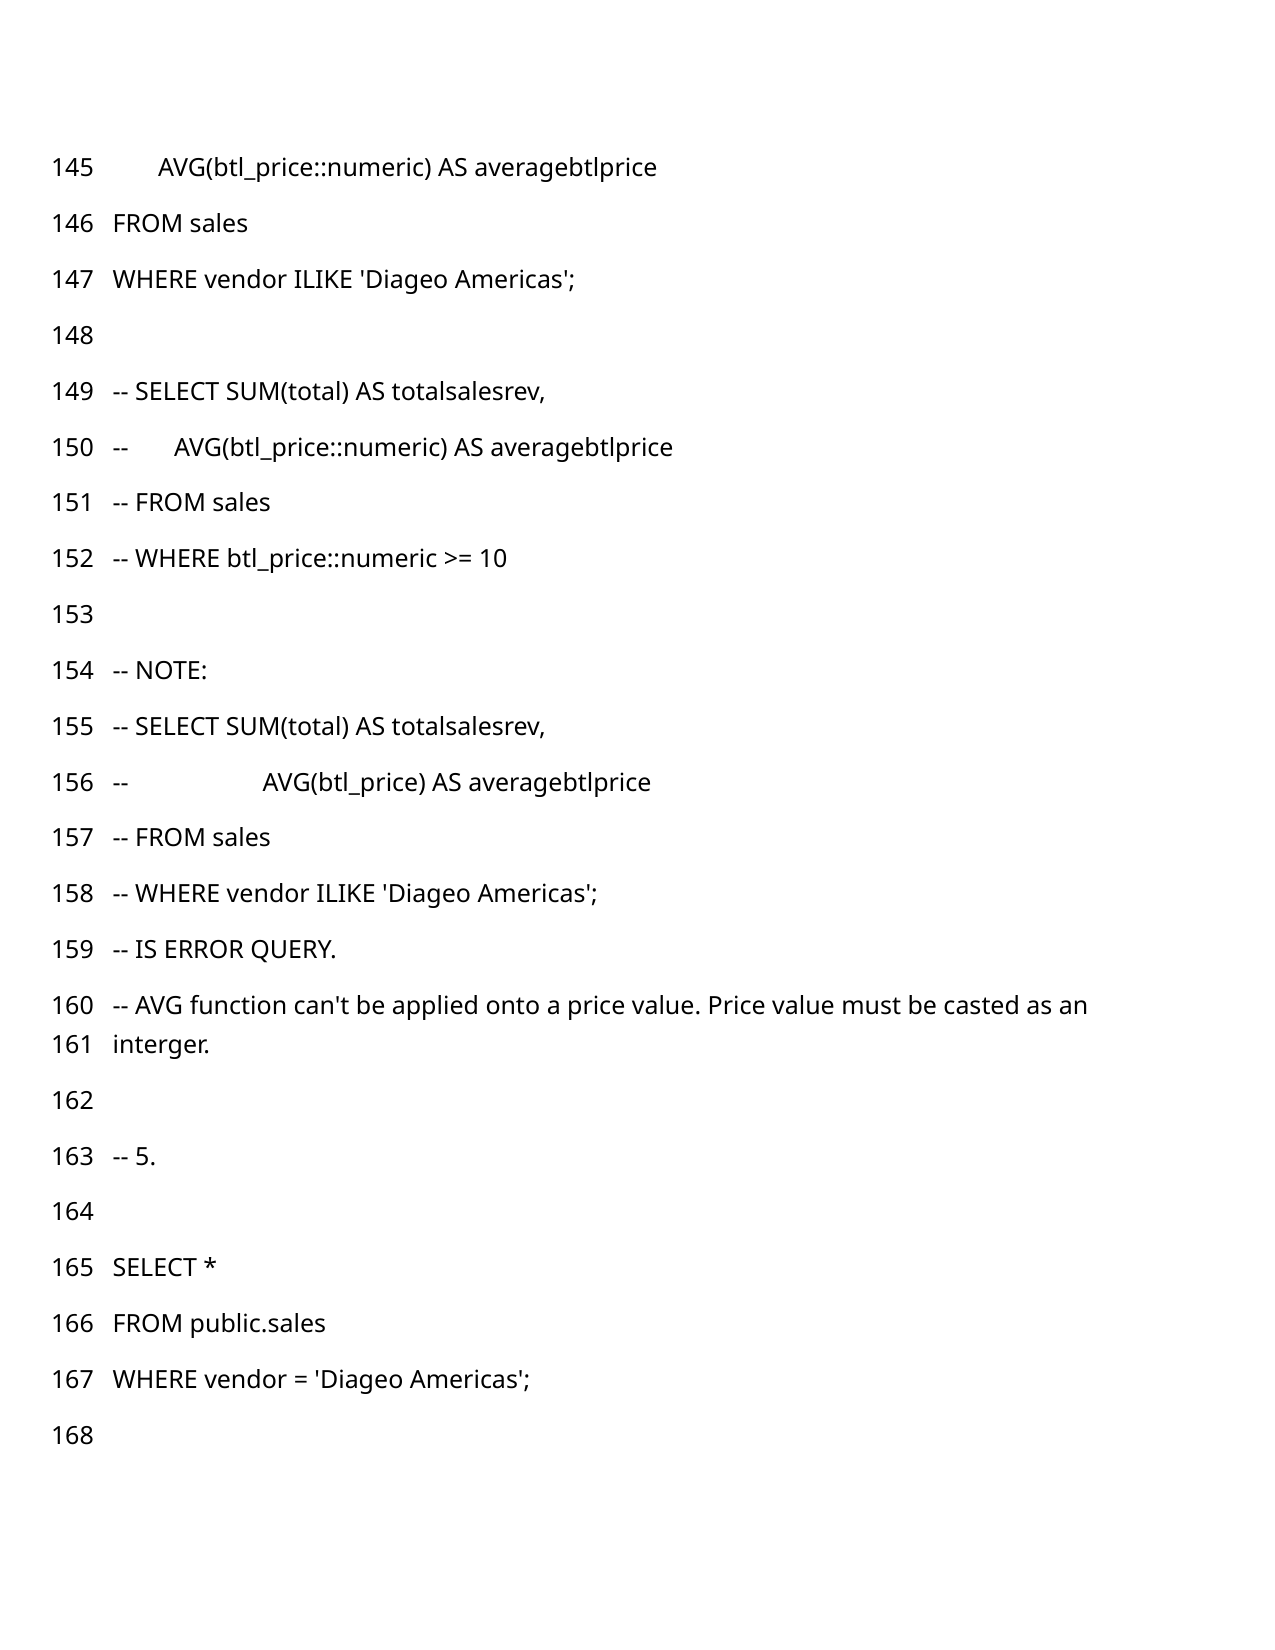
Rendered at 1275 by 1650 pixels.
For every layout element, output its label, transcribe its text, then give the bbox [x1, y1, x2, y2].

text -- AVG(btl_price) AS averagebtlprice [112, 764, 1162, 798]
text SELECT * [112, 1250, 1162, 1284]
text -- WHERE btl_price::numeric >= 10 [112, 541, 1162, 575]
text -- AVG(btl_price::numeric) AS averagebtlprice [112, 429, 1162, 463]
text WHERE vendor ILIKE 'Diageo Americas'; [112, 262, 1162, 296]
text FROM public.sales [112, 1306, 1162, 1340]
text -- SELECT SUM(total) AS totalsalesrev, [112, 708, 1162, 742]
text -- WHERE vendor ILIKE 'Diageo Americas'; [112, 876, 1162, 910]
text AVG(btl_price::numeric) AS averagebtlprice [112, 150, 1162, 184]
text WHERE vendor = 'Diageo Americas'; [112, 1362, 1162, 1396]
text -- FROM sales [112, 820, 1162, 854]
text -- 5. [112, 1138, 1162, 1172]
text -- NOTE: [112, 652, 1162, 687]
text -- IS ERROR QUERY. [112, 932, 1162, 966]
text -- FROM sales [112, 485, 1162, 519]
text FROM sales [112, 206, 1162, 240]
text -- SELECT SUM(total) AS totalsalesrev, [112, 373, 1162, 407]
text -- AVG function can't be applied onto a price value. Price value must be casted as an interger. [112, 987, 1162, 1061]
